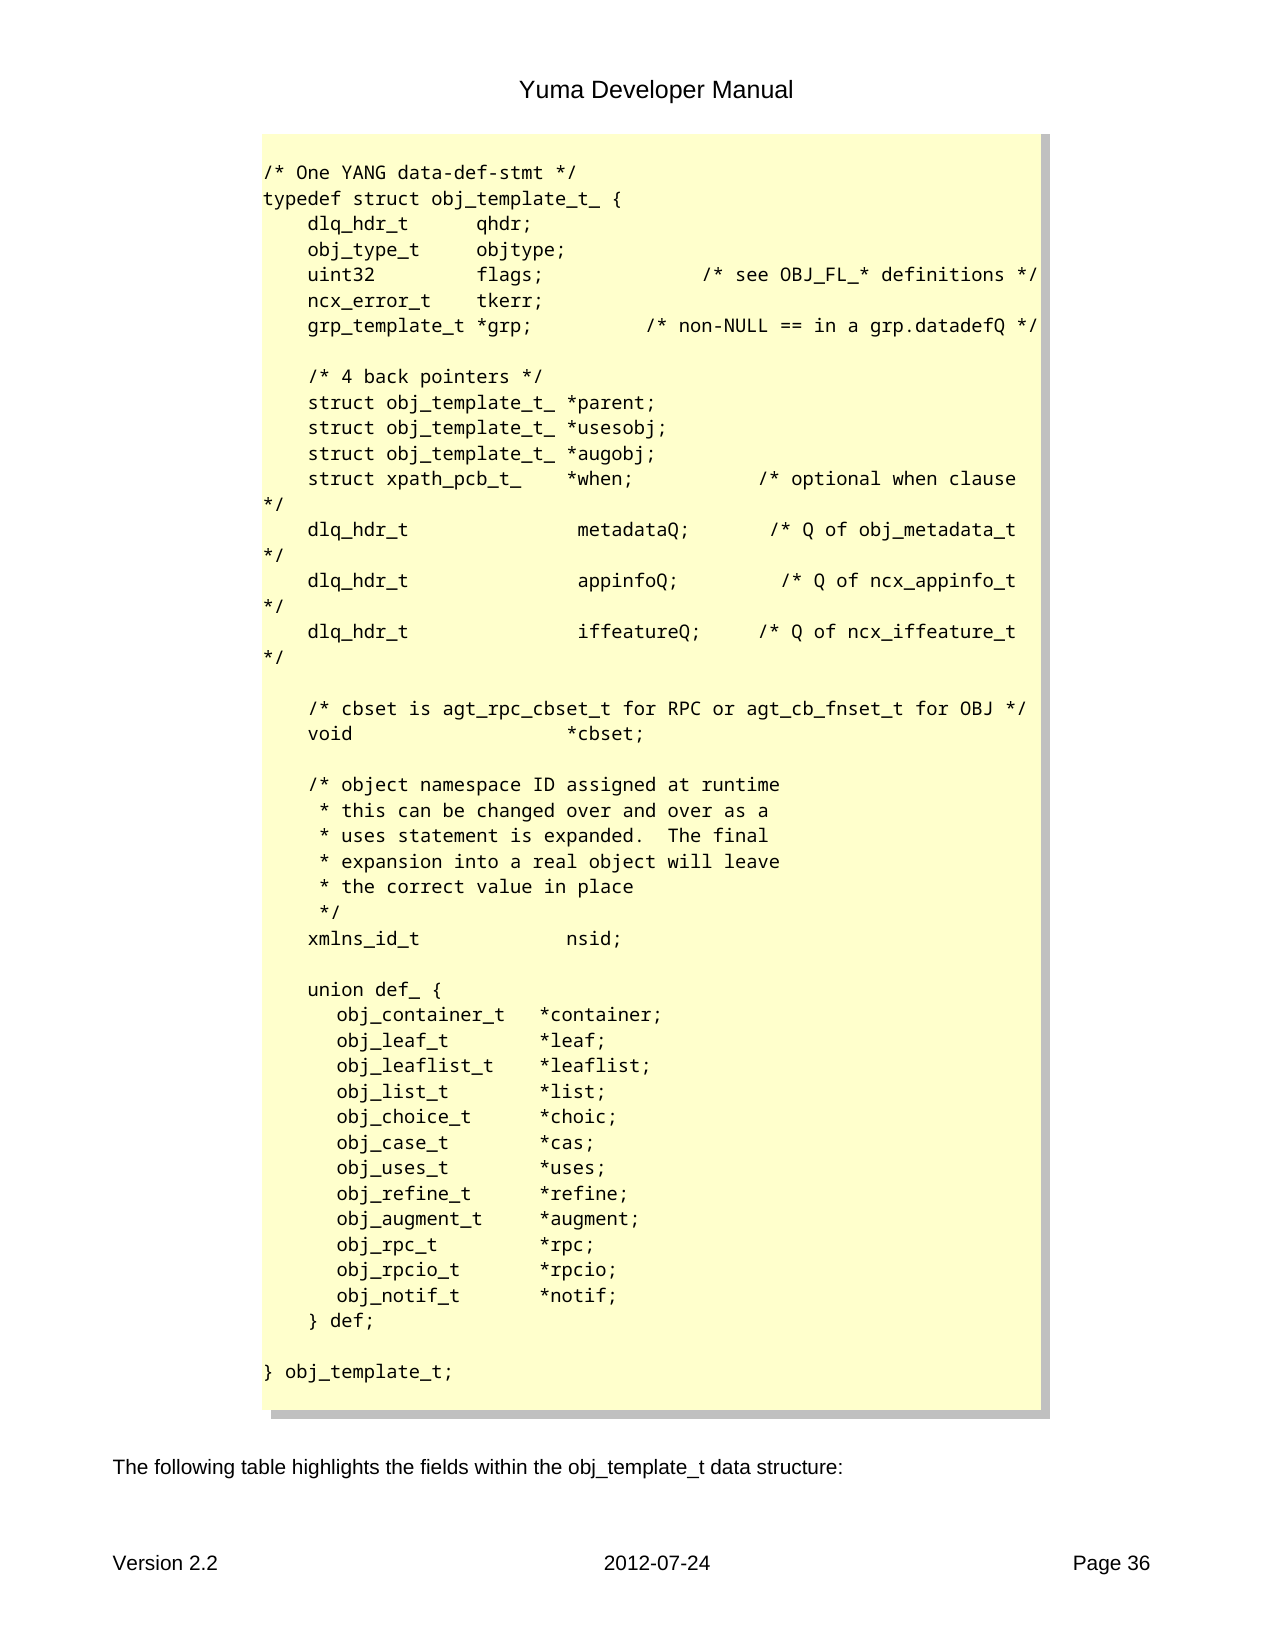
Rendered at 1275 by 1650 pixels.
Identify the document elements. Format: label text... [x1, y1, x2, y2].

text obj_container_t *container; [262, 1001, 1041, 1027]
text The following table highlights the fields within the obj_template_t data structure: [112, 1455, 1200, 1479]
text typedef struct obj_template_t_ { [262, 185, 1041, 210]
text obj_notif_t *notif; [262, 1282, 1041, 1308]
text dlq_hdr_t appinfoQ; /* Q of ncx_appinfo_t */ [262, 568, 1041, 619]
text xmlns_id_t nsid; [262, 925, 1041, 950]
text uint32 flags; /* see OBJ_FL_* definitions */ [262, 261, 1041, 287]
text /* object namespace ID assigned at runtime [262, 772, 1041, 797]
text obj_leaf_t *leaf; [262, 1027, 1041, 1052]
text struct obj_template_t_ *usesobj; [262, 414, 1041, 440]
text obj_uses_t *uses; [262, 1154, 1041, 1180]
text obj_list_t *list; [262, 1078, 1041, 1103]
text /* cbset is agt_rpc_cbset_t for RPC or agt_cb_fnset_t for OBJ */ [262, 695, 1041, 721]
text obj_type_t objtype; [262, 236, 1041, 261]
text obj_case_t *cas; [262, 1129, 1041, 1154]
text obj_rpc_t *rpc; [262, 1231, 1041, 1257]
text */ [262, 899, 1041, 925]
text void *cbset; [262, 721, 1041, 746]
text } obj_template_t; [262, 1359, 1041, 1384]
text /* One YANG data-def-stmt */ [262, 159, 1041, 185]
text grp_template_t *grp; /* non-NULL == in a grp.datadefQ */ [262, 312, 1041, 338]
text obj_leaflist_t *leaflist; [262, 1052, 1041, 1078]
text union def_ { [262, 976, 1041, 1001]
text obj_choice_t *choic; [262, 1103, 1041, 1129]
text dlq_hdr_t metadataQ; /* Q of obj_metadata_t */ [262, 517, 1041, 568]
text /* 4 back pointers */ [262, 363, 1041, 389]
text obj_rpcio_t *rpcio; [262, 1257, 1041, 1282]
text ncx_error_t tkerr; [262, 287, 1041, 312]
text * this can be changed over and over as a [262, 797, 1041, 823]
text * the correct value in place [262, 874, 1041, 899]
text } def; [262, 1308, 1041, 1333]
text struct xpath_pcb_t_ *when; /* optional when clause */ [262, 466, 1041, 517]
text dlq_hdr_t qhdr; [262, 210, 1041, 236]
text * uses statement is expanded. The final [262, 823, 1041, 848]
text obj_refine_t *refine; [262, 1180, 1041, 1206]
text struct obj_template_t_ *augobj; [262, 440, 1041, 466]
text dlq_hdr_t iffeatureQ; /* Q of ncx_iffeature_t */ [262, 619, 1041, 670]
text obj_augment_t *augment; [262, 1206, 1041, 1231]
text * expansion into a real object will leave [262, 848, 1041, 874]
text struct obj_template_t_ *parent; [262, 389, 1041, 414]
